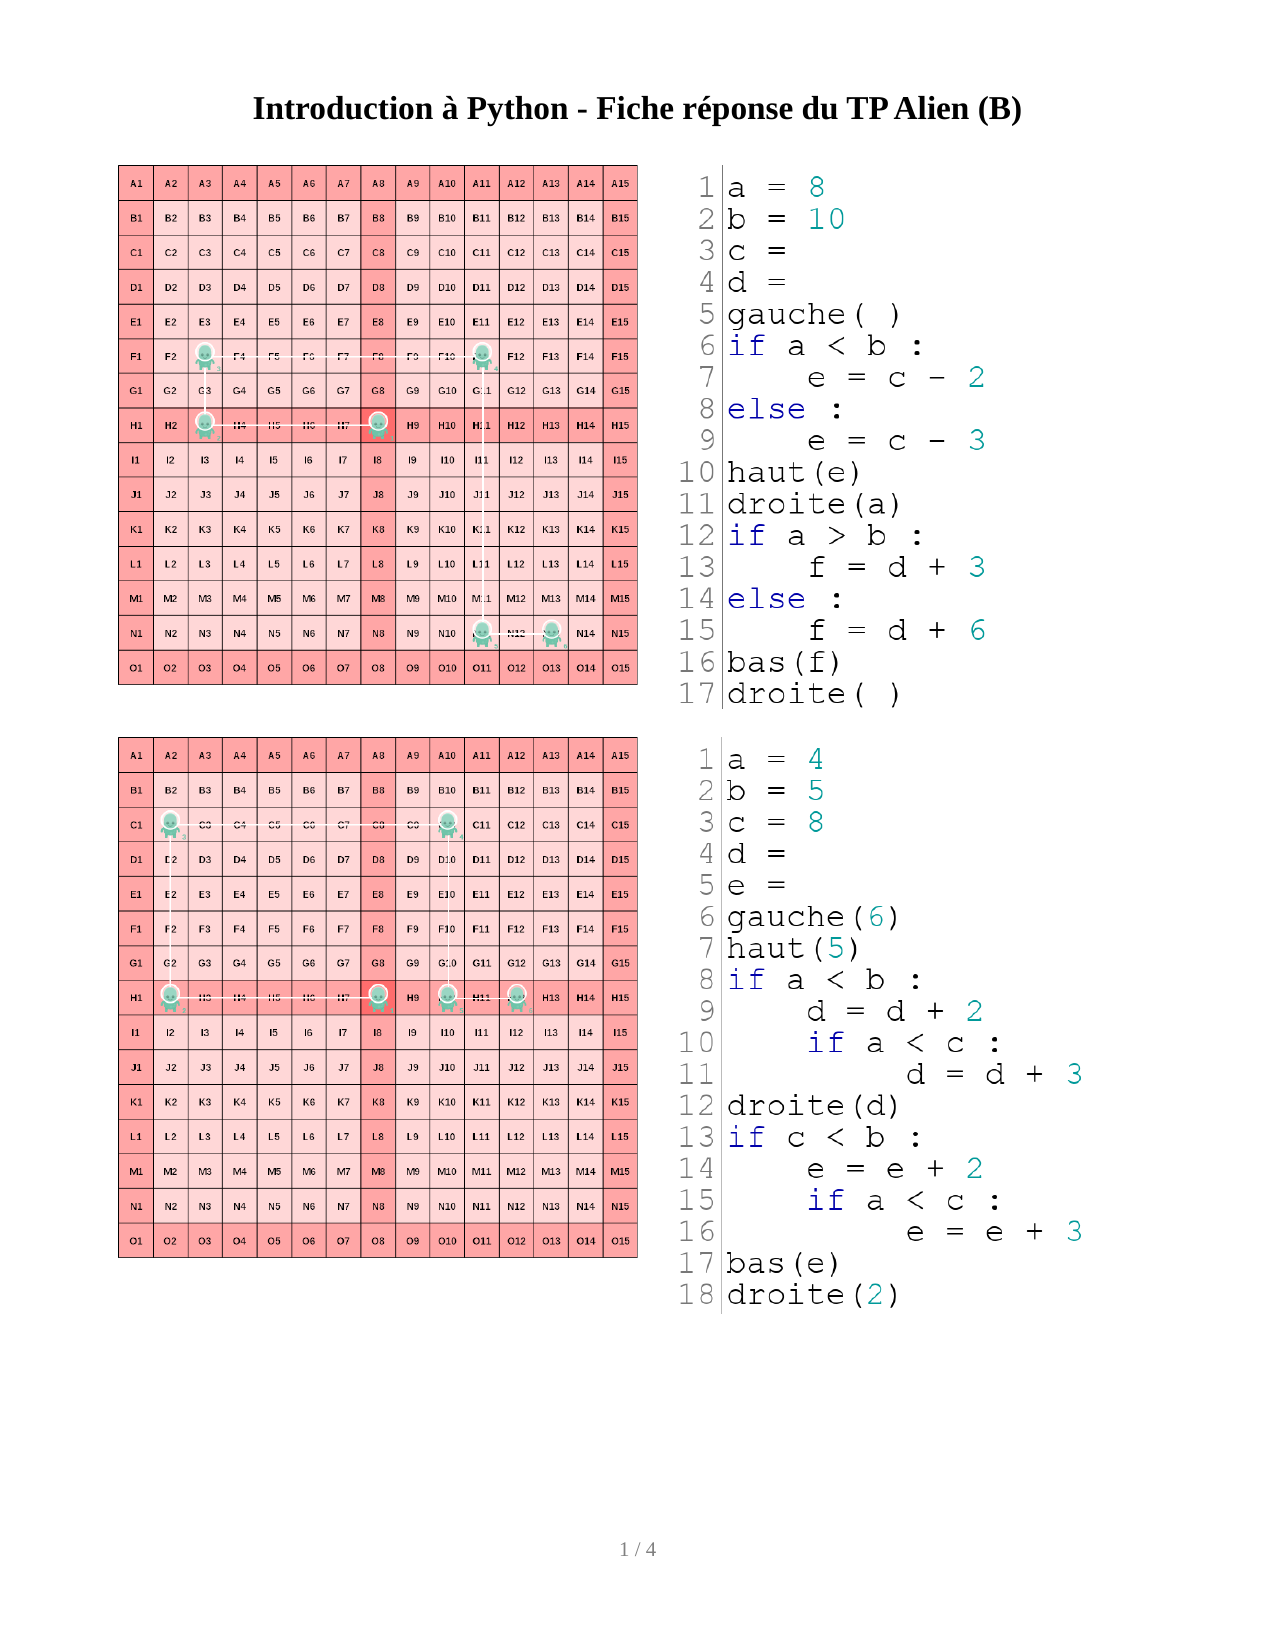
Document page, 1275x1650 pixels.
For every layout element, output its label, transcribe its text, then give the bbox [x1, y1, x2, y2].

table_cell [673, 738, 1157, 1343]
table_header [638, 165, 673, 737]
table_cell [118, 1258, 638, 1343]
table_header [118, 685, 638, 737]
picture [118, 165, 638, 685]
text Introduction à Python - Fiche réponse du TP Alien (B) [118, 88, 1157, 127]
table_cell [638, 738, 673, 1343]
table_header [673, 165, 1157, 737]
picture [118, 737, 638, 1258]
